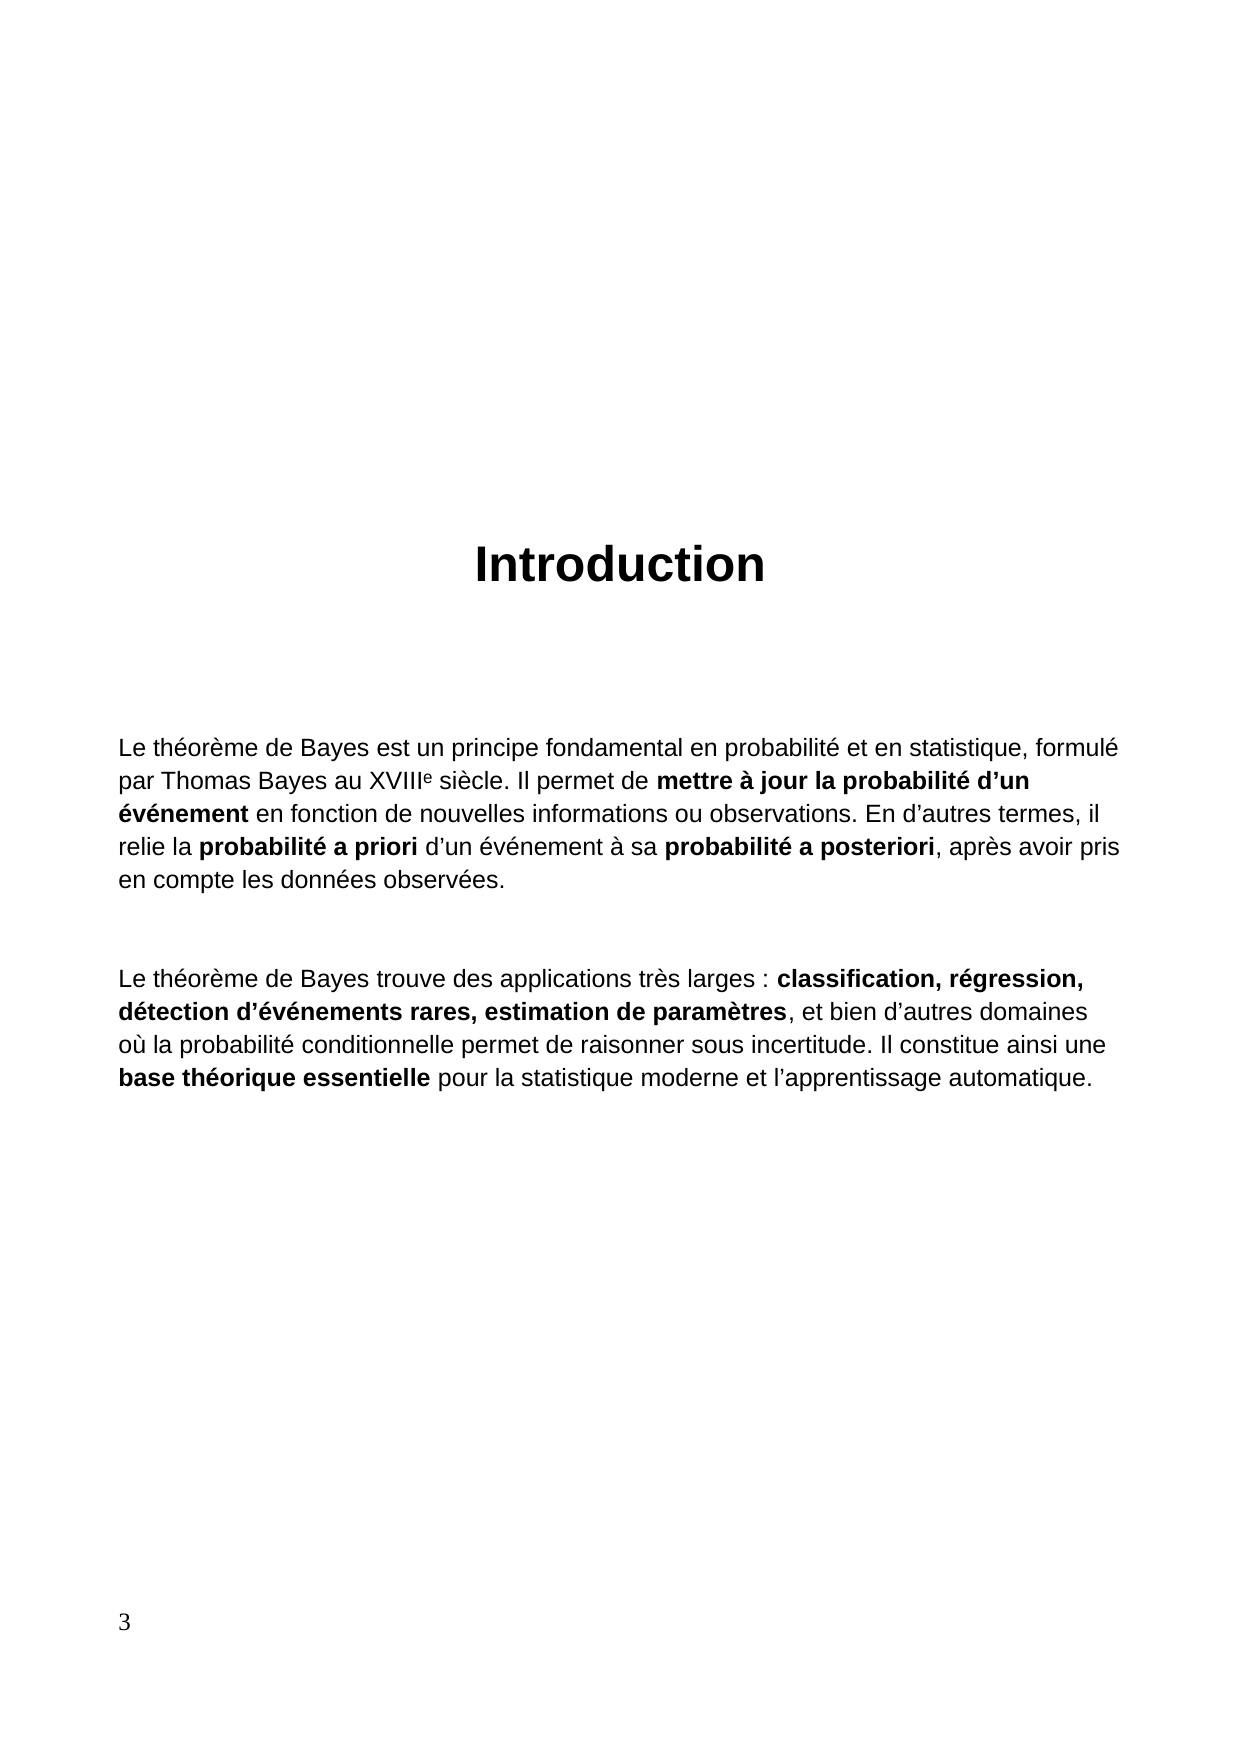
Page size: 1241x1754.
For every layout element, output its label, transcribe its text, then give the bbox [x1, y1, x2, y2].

text Le théorème de Bayes trouve des applications très larges : classification, régression, détection d’événements rares, estimation de paramètres, et bien d’autres domaines où la probabilité conditionnelle permet de raisonner sous incertitude. Il constitue ainsi une base théorique essentielle pour la statistique moderne et l’apprentissage automatique. [118, 964, 1122, 1092]
text Introduction [118, 534, 1122, 592]
text Le théorème de Bayes est un principe fondamental en probabilité et en statistique, formulé par Thomas Bayes au XVIIIᵉ siècle. Il permet de mettre à jour la probabilité d’un événement en fonction de nouvelles informations ou observations. En d’autres termes, il relie la probabilité a priori d’un événement à sa probabilité a posteriori, après avoir pris en compte les données observées. [118, 733, 1122, 893]
